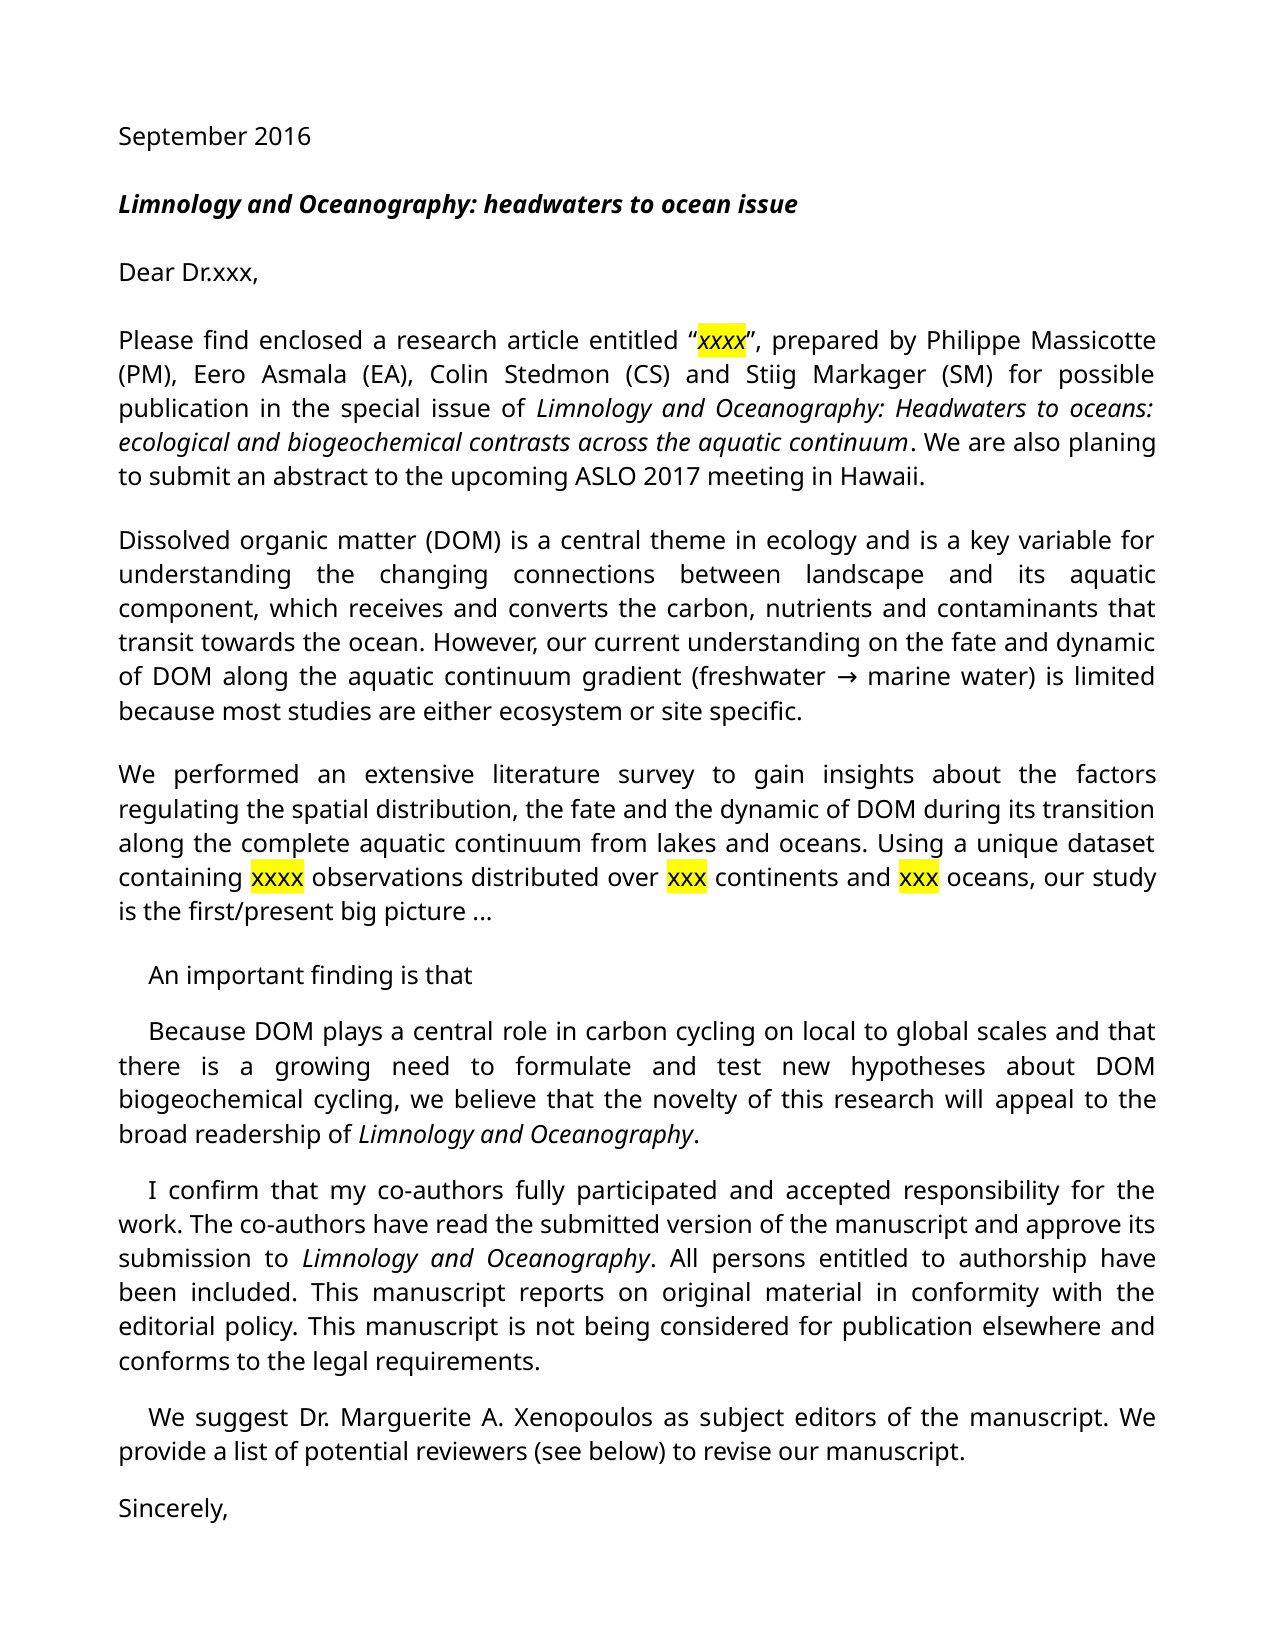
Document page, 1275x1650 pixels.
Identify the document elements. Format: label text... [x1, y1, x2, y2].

text An important finding is that [118, 957, 1157, 992]
text Please find enclosed a research article entitled “xxxx”, prepared by Philippe Massicotte (PM), Eero Asmala (EA), Colin Stedmon (CS) and Stiig Markager (SM) for possible publication in the special issue of Limnology and Oceanography: Headwaters to oceans: ecological and biogeochemical contrasts across the aquatic continuum. We are also planing to submit an abstract to the upcoming ASLO 2017 meeting in Hawaii. [118, 322, 1157, 493]
text We suggest Dr. Marguerite A. Xenopoulos as subject editors of the manuscript. We provide a list of potential reviewers (see below) to revise our manuscript. [118, 1400, 1157, 1468]
text Because DOM plays a central role in carbon cycling on local to global scales and that there is a growing need to formulate and test new hypotheses about DOM biogeochemical cycling, we believe that the novelty of this research will appeal to the broad readership of Limnology and Oceanography. [118, 1014, 1157, 1150]
text September 2016 [118, 118, 1157, 152]
text We performed an extensive literature survey to gain insights about the factors regulating the spatial distribution, the fate and the dynamic of DOM during its transition along the complete aquatic continuum from lakes and oceans. Using a unique dataset containing xxxx observations distributed over xxx continents and xxx oceans, our study is the first/present big picture ... [118, 757, 1157, 927]
text Limnology and Oceanography: headwaters to ocean issue [118, 186, 1157, 220]
text Dissolved organic matter (DOM) is a central theme in ecology and is a key variable for understanding the changing connections between landscape and its aquatic component, which receives and converts the carbon, nutrients and contaminants that transit towards the ocean. However, our current understanding on the fate and dynamic of DOM along the aquatic continuum gradient (freshwater → marine water) is limited because most studies are either ecosystem or site specific. [118, 523, 1157, 727]
text I confirm that my co-authors fully participated and accepted responsibility for the work. The co-authors have read the submitted version of the manuscript and approve its submission to Limnology and Oceanography. All persons entitled to authorship have been included. This manuscript reports on original material in conformity with the editorial policy. This manuscript is not being considered for publication elsewhere and conforms to the legal requirements. [118, 1173, 1157, 1377]
text Dear Dr.xxx, [118, 254, 1157, 288]
text Sincerely, [118, 1490, 1157, 1524]
